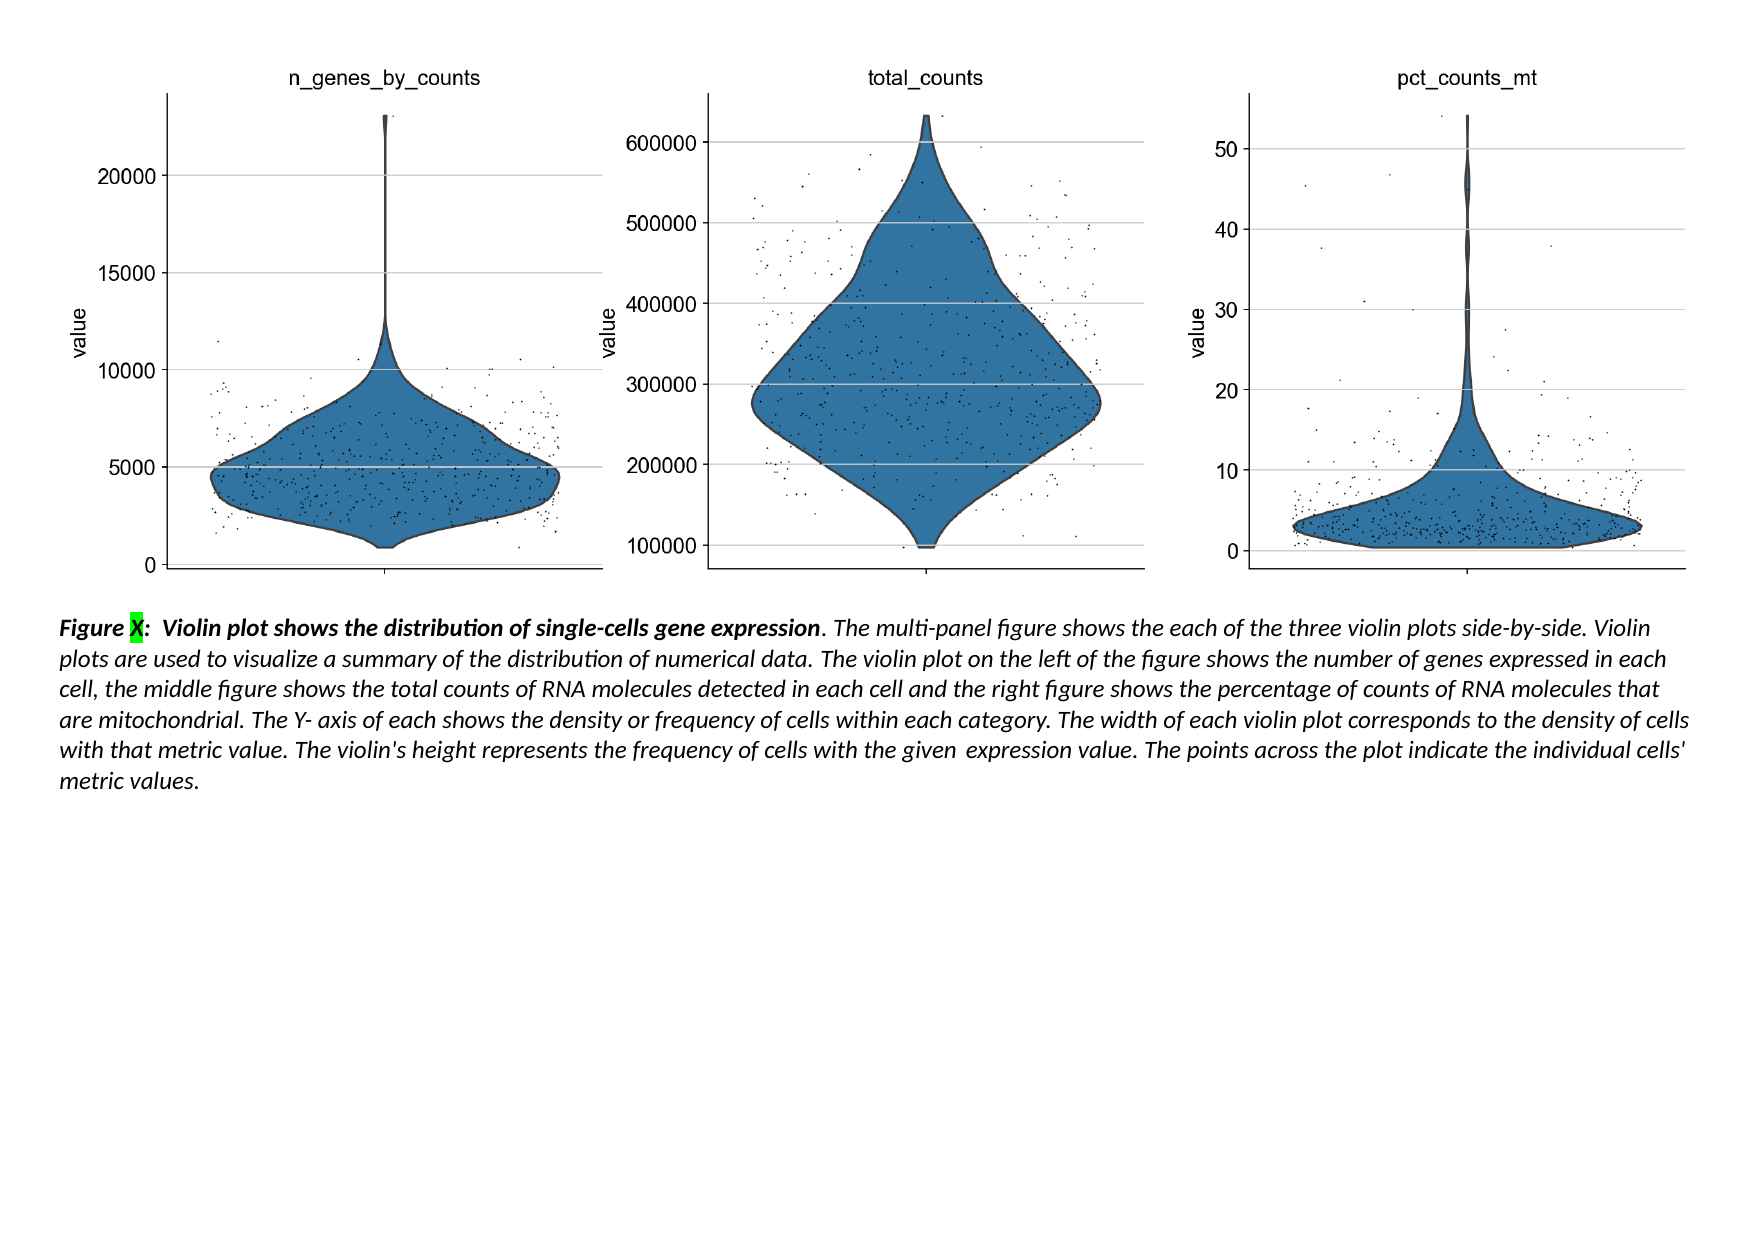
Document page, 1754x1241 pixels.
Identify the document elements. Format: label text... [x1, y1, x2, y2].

text Figure X: Violin plot shows the distribution of single-cells gene expression. The multi-panel figure shows the each of the three violin plots side-by-side. Violin plots are used to visualize a summary of the distribution of numerical data. The violin plot on the left of the figure shows the number of genes expressed in each cell, the middle figure shows the total counts of RNA molecules detected in each cell and the right figure shows the percentage of counts of RNA molecules that are mitochondrial. The Y- axis of each shows the density or frequency of cells within each category. The width of each violin plot corresponds to the density of cells with that metric value. The violin's height represents the frequency of cells with the given expression value. The points across the plot indicate the individual cells' metric values. [59, 612, 1695, 795]
